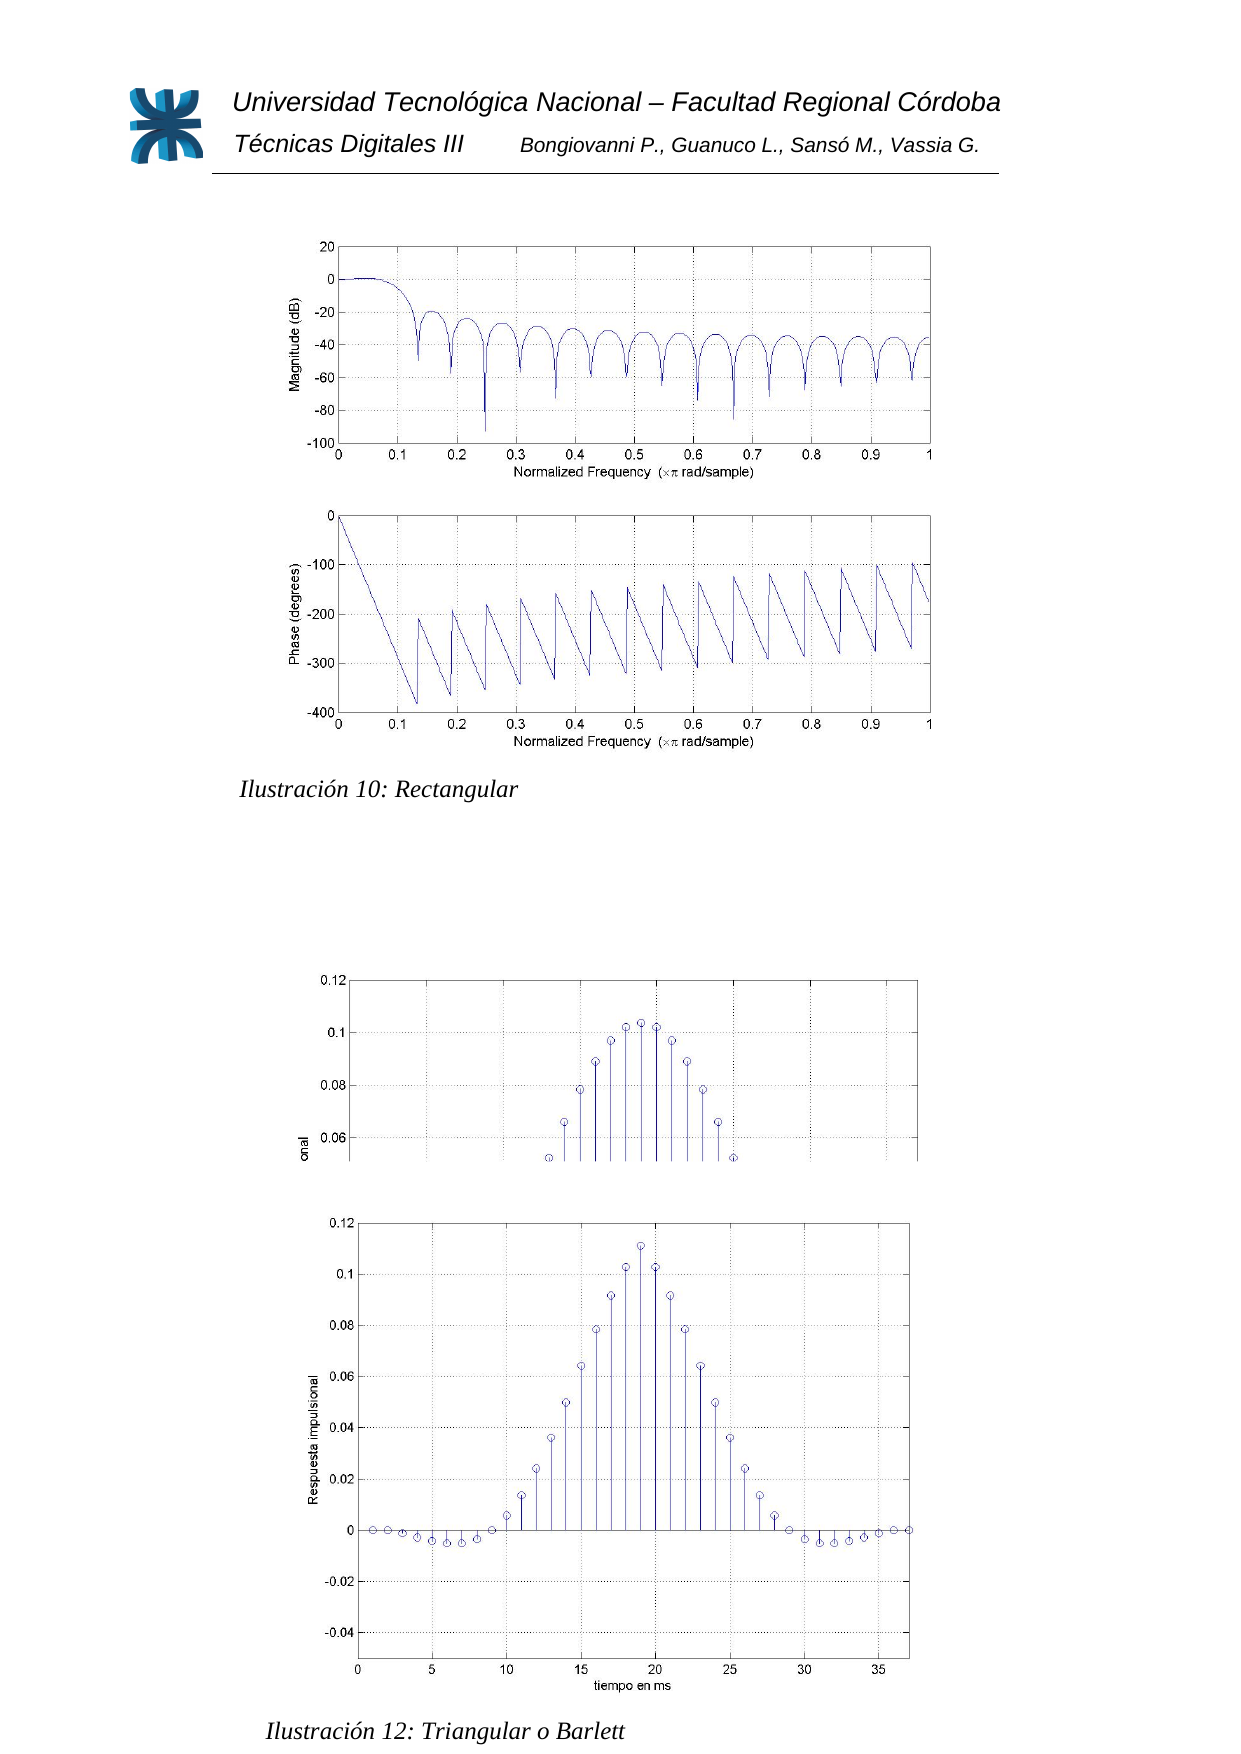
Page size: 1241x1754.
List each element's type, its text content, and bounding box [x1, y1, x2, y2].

text Ilustración 10: Rectangular [239, 775, 1001, 803]
picture [254, 938, 987, 1161]
picture [265, 1182, 976, 1717]
picture [129, 88, 203, 164]
text Ilustración 12: Triangular o Barlett [265, 1717, 975, 1745]
picture [239, 203, 1002, 775]
